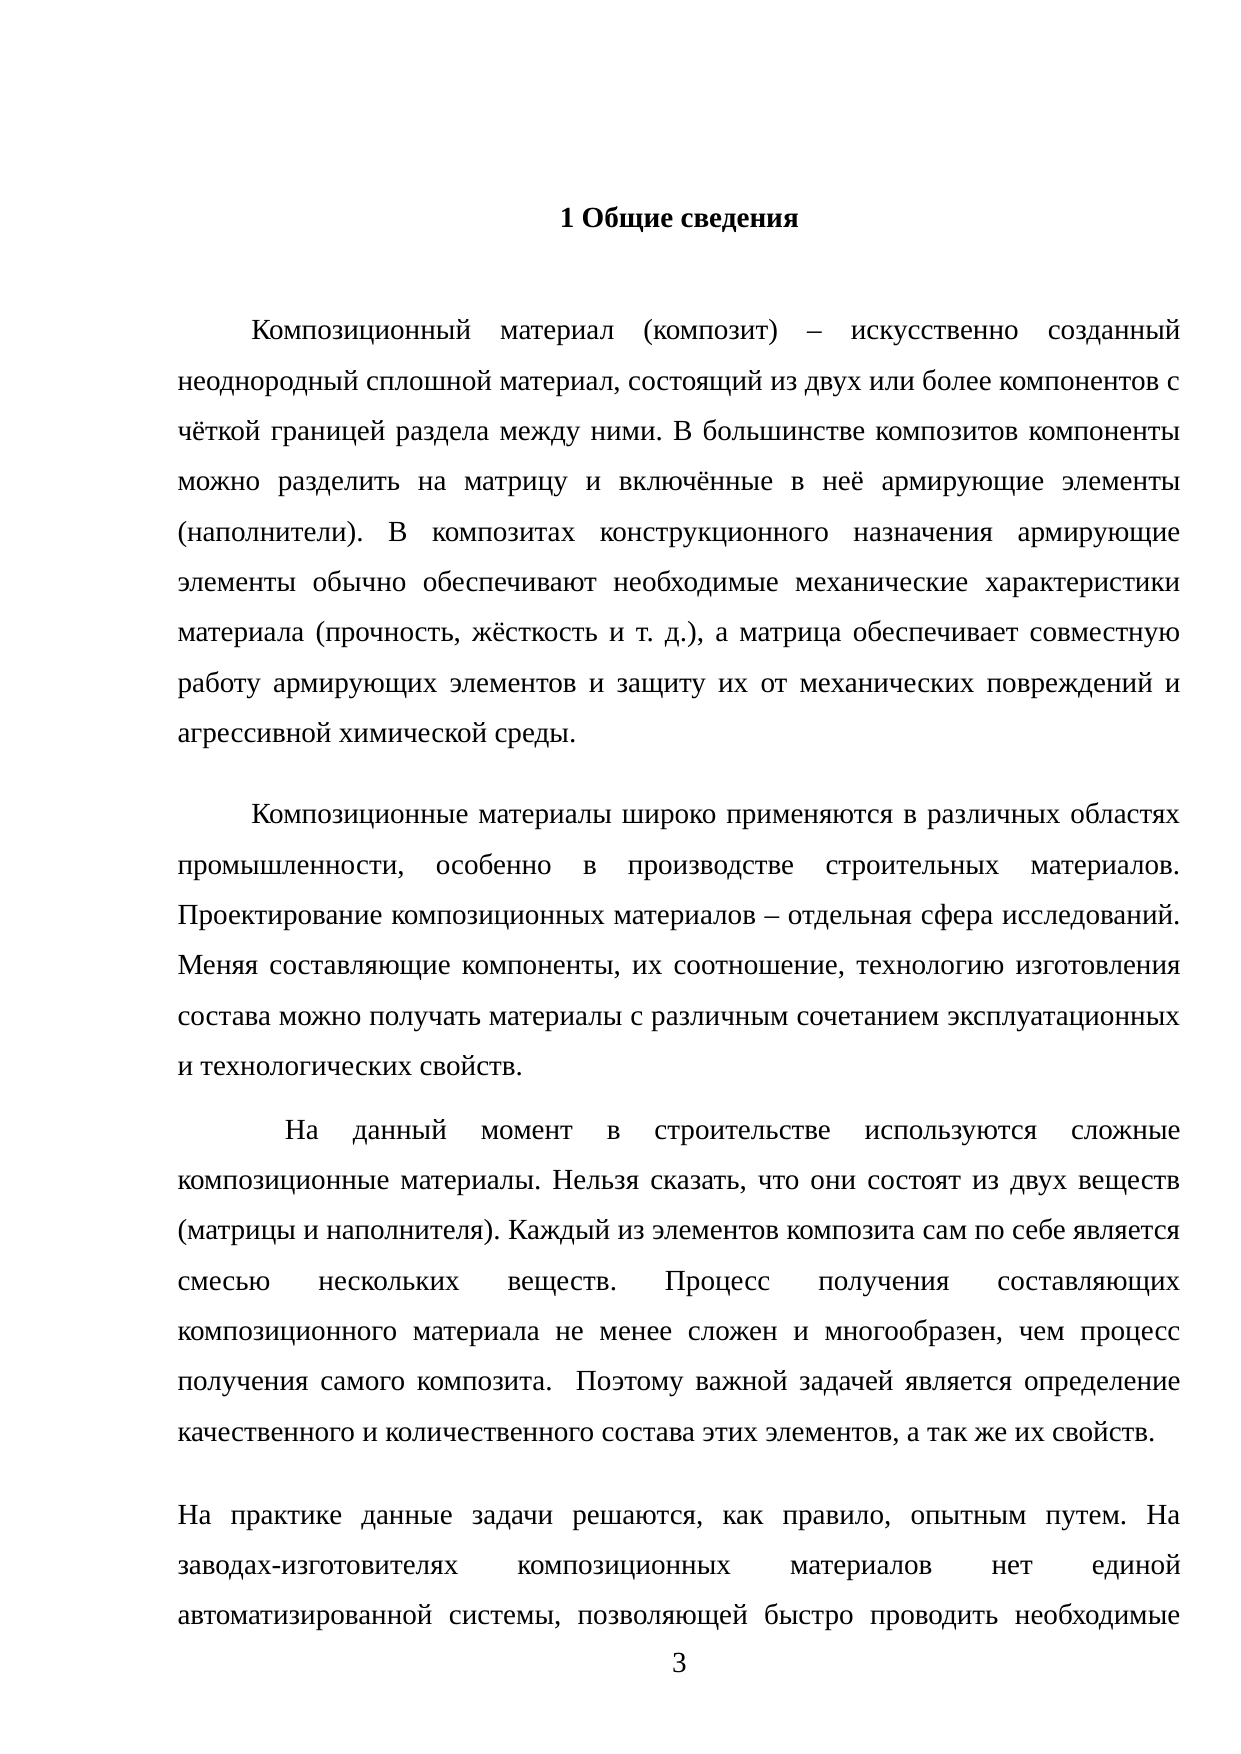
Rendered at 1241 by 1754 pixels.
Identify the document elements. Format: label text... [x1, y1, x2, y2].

text На практике данные задачи решаются, как правило, опытным путем. На заводах-изготовителях композиционных материалов нет единой автоматизированной системы, позволяющей быстро проводить необходимые [177, 1497, 1181, 1631]
text Композиционные материалы широко применяются в различных областях промышленности, особенно в производстве строительных материалов. Проектирование композиционных материалов – отдельная сфера исследований. Меняя составляющие компоненты, их соотношение, технологию изготовления состава можно получать материалы с различным сочетанием эксплуатационных и технологических свойств. [177, 797, 1181, 1082]
text На данный момент в строительстве используются сложные композиционные материалы. Нельзя сказать, что они состоят из двух веществ (матрицы и наполнителя). Каждый из элементов композита сам по себе является смесью нескольких веществ. Процесс получения составляющих композиционного материала не менее сложен и многообразен, чем процесс получения самого композита. Поэтому важной задачей является определение качественного и количественного состава этих элементов, а так же их свойств. [177, 1112, 1181, 1447]
subtitle 1 Общие сведения [177, 200, 1181, 233]
text Композиционный материал (композит) – искусственно созданный неоднородный сплошной материал, состоящий из двух или более компонентов с чёткой границей раздела между ними. В большинстве композитов компоненты можно разделить на матрицу и включённые в неё армирующие элементы (наполнители). В композитах конструкционного назначения армирующие элементы обычно обеспечивают необходимые механические характеристики материала (прочность, жёсткость и т. д.), а матрица обеспечивает совместную работу армирующих элементов и защиту их от механических повреждений и агрессивной химической среды. [177, 312, 1181, 748]
